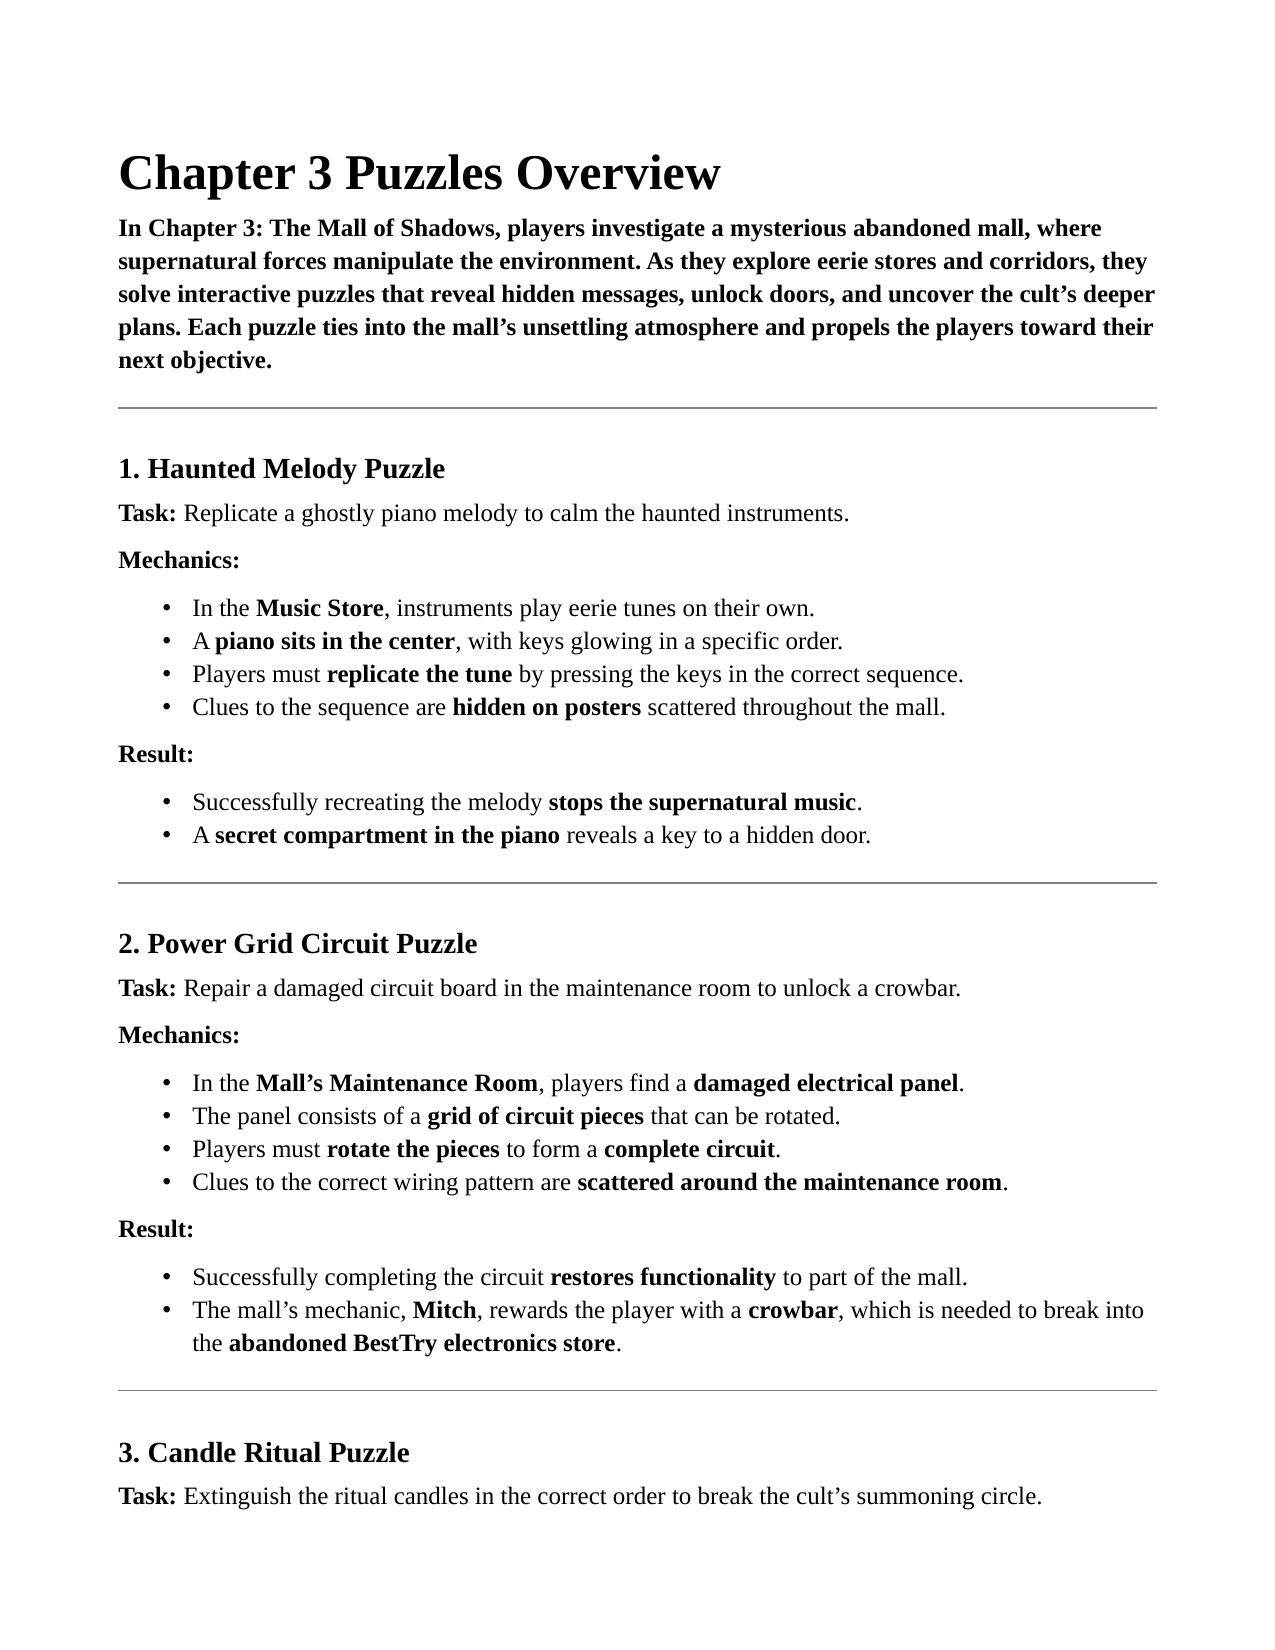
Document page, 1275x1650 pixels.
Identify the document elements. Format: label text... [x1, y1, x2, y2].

list Successfully completing the circuit restores functionality to part of the mall. [162, 1262, 1157, 1291]
list Players must rotate the pieces to form a complete circuit. [162, 1134, 1157, 1163]
list Successfully recreating the melody stops the supernatural music. [162, 787, 1157, 816]
subtitle 1. Haunted Melody Puzzle [118, 452, 1157, 485]
text Mechanics: [118, 1020, 1157, 1049]
text Task: Extinguish the ritual candles in the correct order to break the cult’s summoning circle. [118, 1481, 1157, 1509]
list Clues to the sequence are hidden on posters scattered throughout the mall. [162, 692, 1157, 721]
list Players must replicate the tune by pressing the keys in the correct sequence. [162, 659, 1157, 688]
text In Chapter 3: The Mall of Shadows, players investigate a mysterious abandoned mall, where supernatural forces manipulate the environment. As they explore eerie stores and corridors, they solve interactive puzzles that reveal hidden messages, unlock doors, and uncover the cult’s deeper plans. Each puzzle ties into the mall’s unsettling atmosphere and propels the players toward their next objective. [118, 213, 1157, 374]
list Clues to the correct wiring pattern are scattered around the maintenance room. [162, 1167, 1157, 1196]
text Mechanics: [118, 545, 1157, 574]
list In the Music Store, instruments play eerie tunes on their own. [162, 593, 1157, 622]
subtitle 3. Candle Ritual Puzzle [118, 1435, 1157, 1468]
text Result: [118, 739, 1157, 768]
text Task: Repair a damaged circuit board in the maintenance room to unlock a crowbar. [118, 973, 1157, 1001]
subtitle Chapter 3 Puzzles Overview [118, 143, 1157, 201]
list In the Mall’s Maintenance Room, players find a damaged electrical panel. [162, 1068, 1157, 1097]
text Result: [118, 1214, 1157, 1243]
list The panel consists of a grid of circuit pieces that can be rotated. [162, 1101, 1157, 1130]
text Task: Replicate a ghostly piano melody to calm the haunted instruments. [118, 498, 1157, 526]
subtitle 2. Power Grid Circuit Puzzle [118, 927, 1157, 960]
list The mall’s mechanic, Mitch, rewards the player with a crowbar, which is needed to break into the abandoned BestTry electronics store. [162, 1295, 1157, 1357]
list A secret compartment in the piano reveals a key to a hidden door. [162, 820, 1157, 849]
list A piano sits in the center, with keys glowing in a specific order. [162, 626, 1157, 655]
